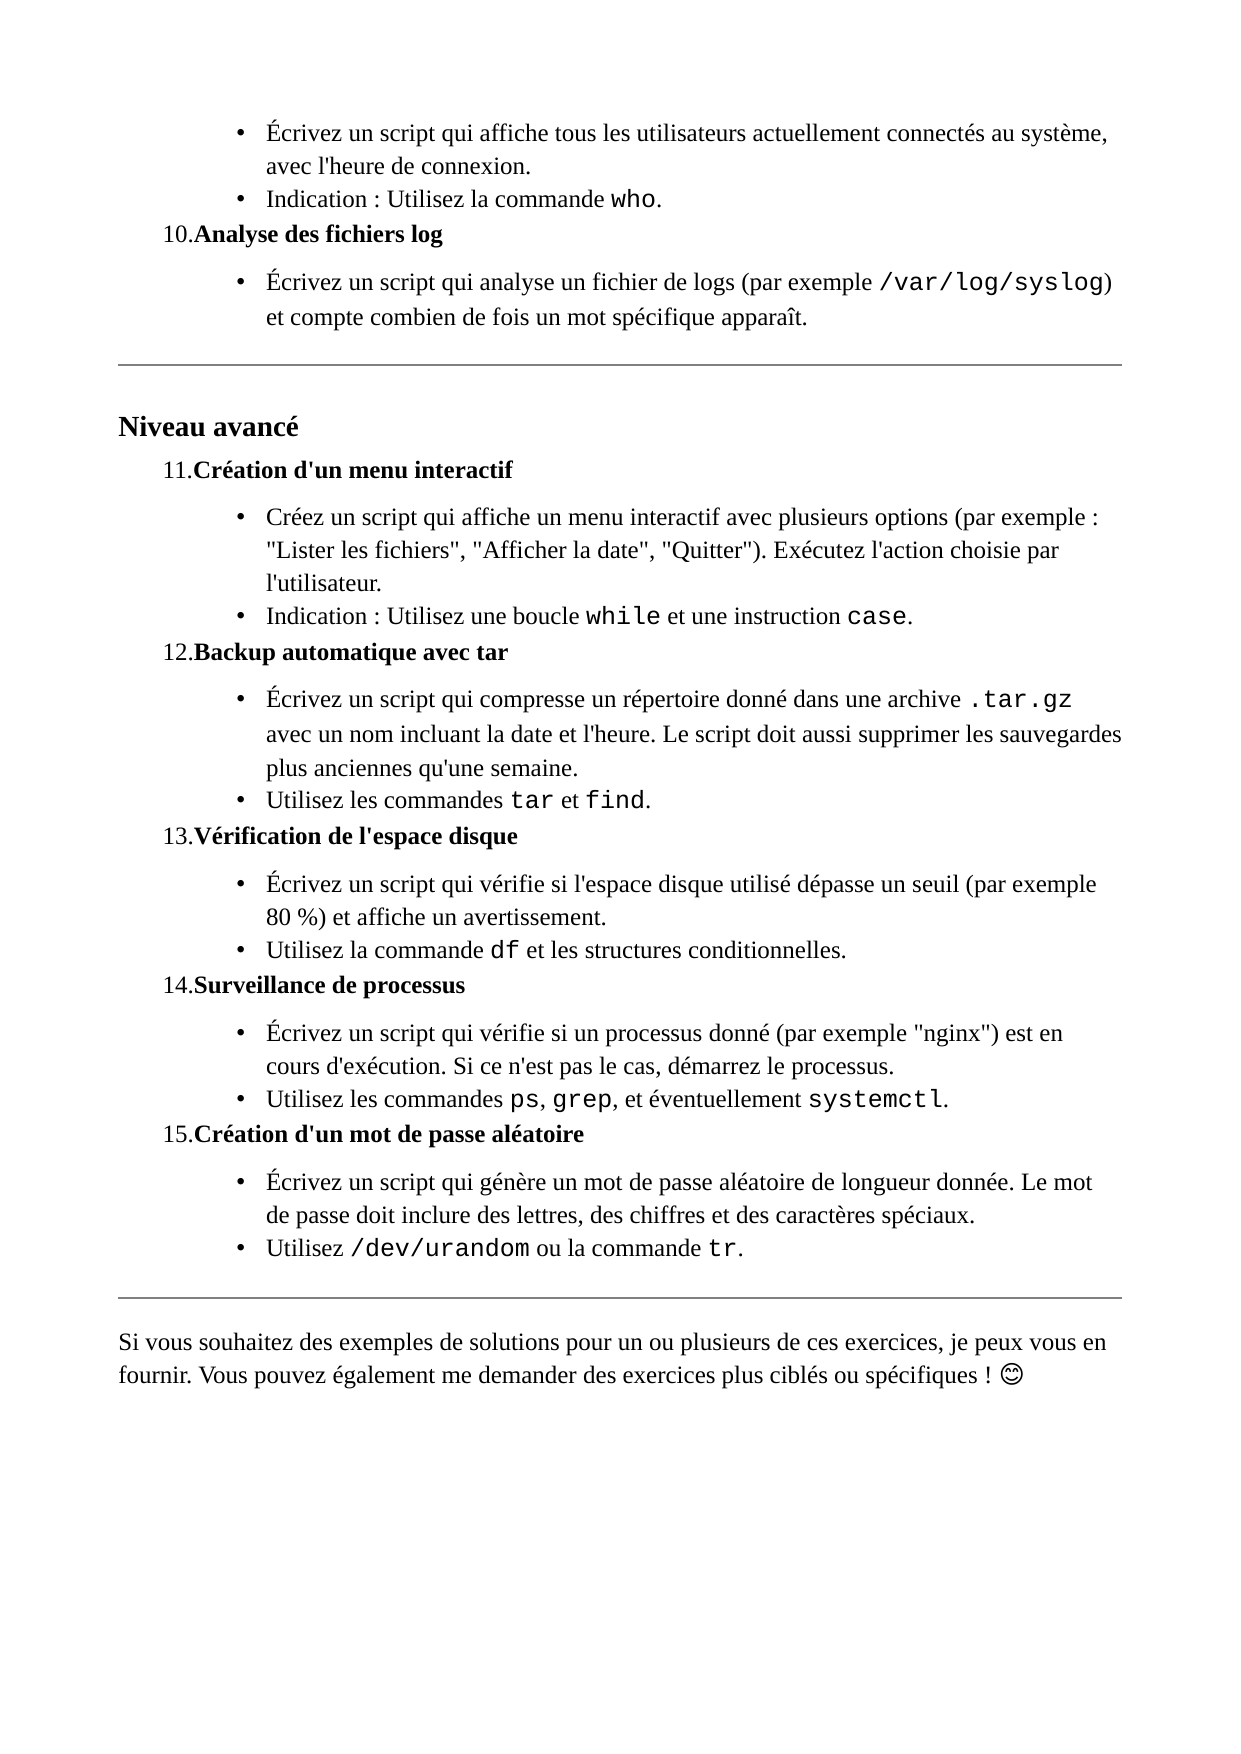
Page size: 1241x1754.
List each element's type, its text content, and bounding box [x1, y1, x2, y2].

list Utilisez les commandes ps, grep, et éventuellement systemctl. [236, 1084, 1122, 1114]
subtitle Niveau avancé [118, 409, 1122, 442]
list Écrivez un script qui vérifie si l'espace disque utilisé dépasse un seuil (par exemple 80 %) et affiche un avertissement. [236, 869, 1122, 930]
list Vérification de l'espace disque [162, 821, 1122, 850]
list Créez un script qui affiche un menu interactif avec plusieurs options (par exemple : "Lister les fichiers", "Afficher la date", "Quitter"). Exécutez l'action choisie par l'utilisateur. [236, 502, 1122, 597]
list Indication : Utilisez une boucle while et une instruction case. [236, 601, 1122, 632]
list Écrivez un script qui génère un mot de passe aléatoire de longueur donnée. Le mot de passe doit inclure des lettres, des chiffres et des caractères spéciaux. [236, 1167, 1122, 1228]
list Surveillance de processus [162, 970, 1122, 999]
list Écrivez un script qui affiche tous les utilisateurs actuellement connectés au système, avec l'heure de connexion. [236, 118, 1122, 180]
list Analyse des fichiers log [162, 219, 1122, 248]
list Création d'un menu interactif [162, 455, 1122, 483]
list Indication : Utilisez la commande who. [236, 184, 1122, 215]
list Écrivez un script qui compresse un répertoire donné dans une archive .tar.gz avec un nom incluant la date et l'heure. Le script doit aussi supprimer les sauvegardes plus anciennes qu'une semaine. [236, 684, 1122, 781]
list Utilisez la commande df et les structures conditionnelles. [236, 935, 1122, 966]
list Backup automatique avec tar [162, 637, 1122, 666]
list Écrivez un script qui analyse un fichier de logs (par exemple /var/log/syslog) et compte combien de fois un mot spécifique apparaît. [236, 267, 1122, 331]
list Utilisez /dev/urandom ou la commande tr. [236, 1233, 1122, 1264]
text Si vous souhaitez des exemples de solutions pour un ou plusieurs de ces exercices, je peux vous en fournir. Vous pouvez également me demander des exercices plus ciblés ou spécifiques ! 😊 [118, 1327, 1122, 1389]
list Création d'un mot de passe aléatoire [162, 1119, 1122, 1148]
list Utilisez les commandes tar et find. [236, 786, 1122, 816]
list Écrivez un script qui vérifie si un processus donné (par exemple "nginx") est en cours d'exécution. Si ce n'est pas le cas, démarrez le processus. [236, 1018, 1122, 1079]
